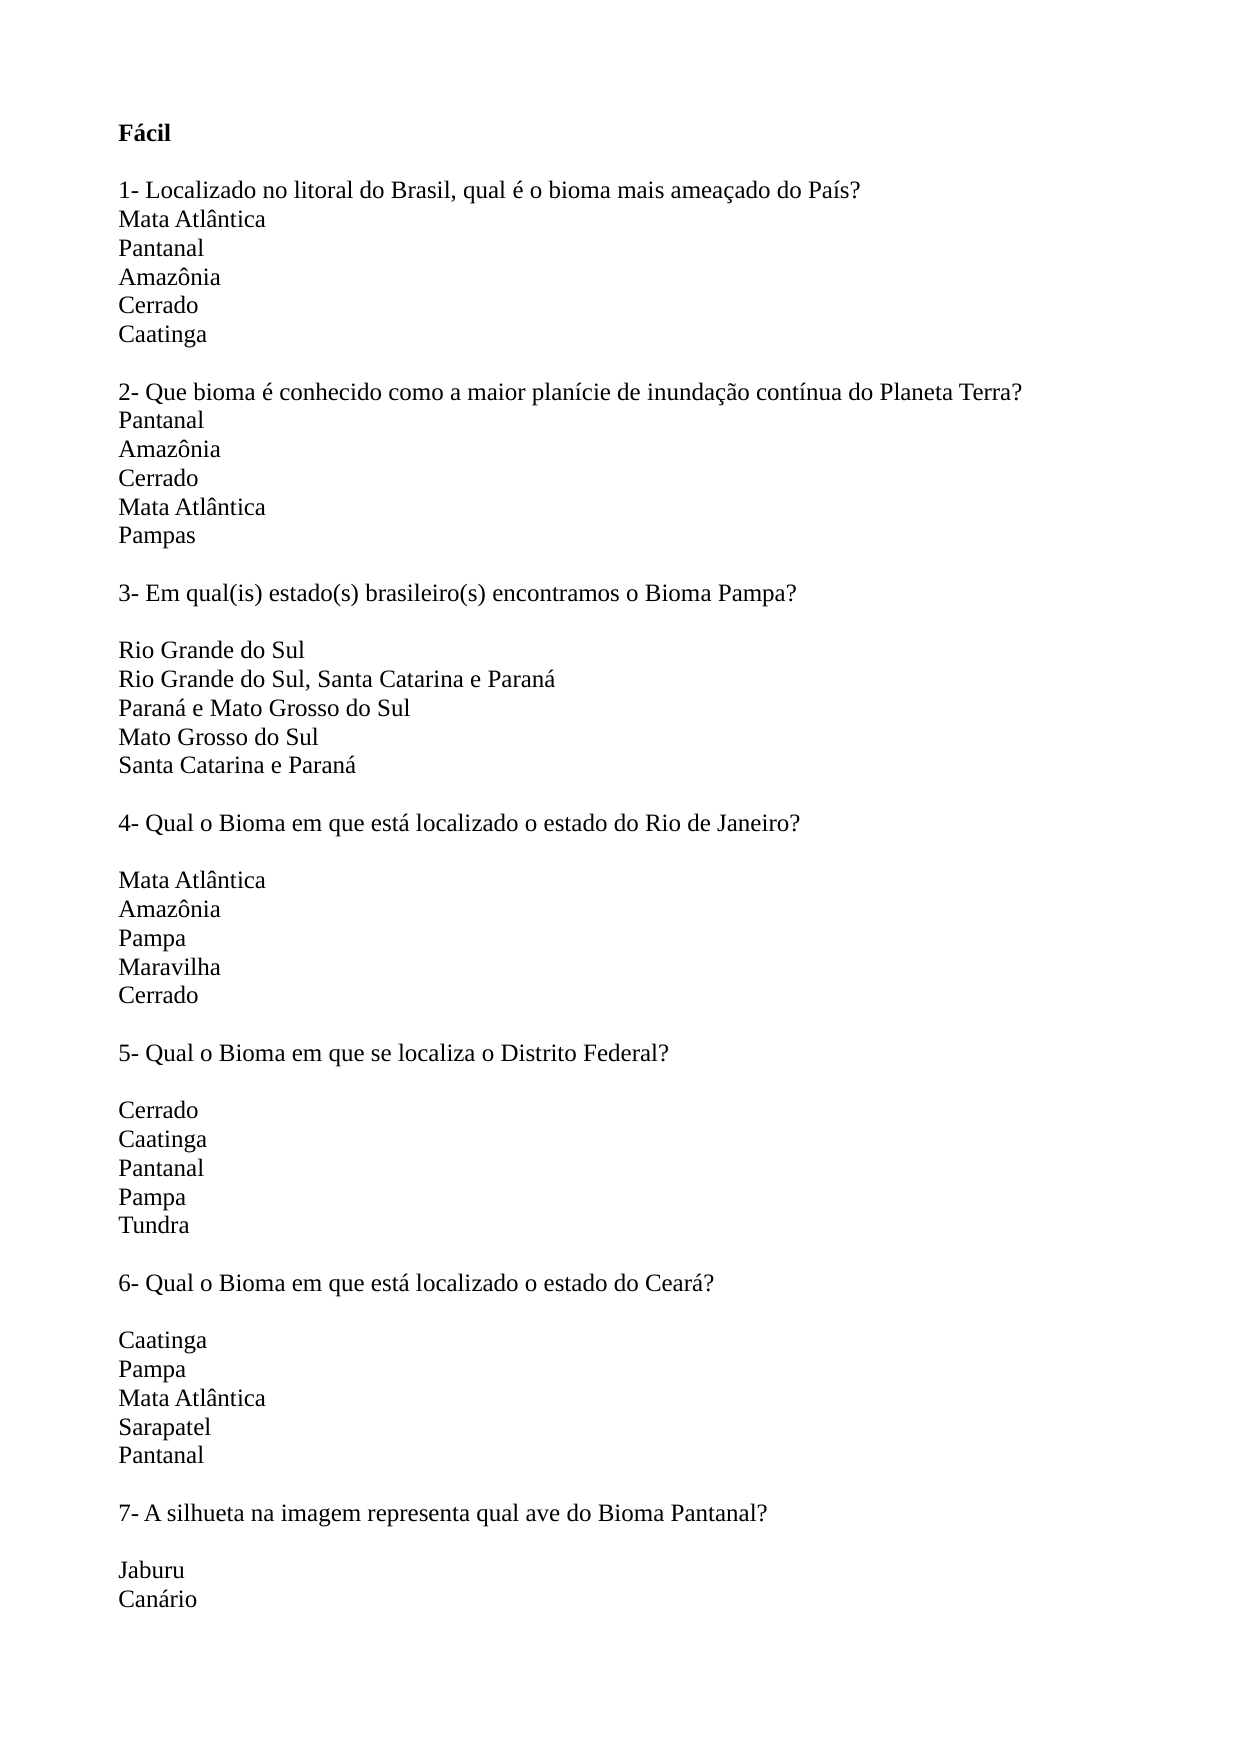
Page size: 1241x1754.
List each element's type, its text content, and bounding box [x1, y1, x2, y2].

text Amazônia [118, 262, 1122, 291]
text Pampa [118, 923, 1122, 952]
text Mato Grosso do Sul [118, 722, 1122, 751]
text Rio Grande do Sul [118, 636, 1122, 664]
text Sarapatel [118, 1412, 1122, 1441]
text Caatinga [118, 1326, 1122, 1354]
text Caatinga [118, 1124, 1122, 1153]
text Pantanal [118, 1153, 1122, 1182]
text Jaburu [118, 1556, 1122, 1584]
text 3- Em qual(is) estado(s) brasileiro(s) encontramos o Bioma Pampa? [118, 578, 1122, 607]
text Mata Atlântica [118, 204, 1122, 233]
text 4- Qual o Bioma em que está localizado o estado do Rio de Janeiro? [118, 808, 1122, 837]
text Mata Atlântica [118, 1383, 1122, 1412]
text Canário [118, 1584, 1122, 1613]
text Cerrado [118, 1096, 1122, 1124]
text Amazônia [118, 434, 1122, 463]
text Pantanal [118, 406, 1122, 434]
text 2- Que bioma é conhecido como a maior planície de inundação contínua do Planeta Terra? [118, 377, 1122, 406]
text Mata Atlântica [118, 492, 1122, 521]
text 5- Qual o Bioma em que se localiza o Distrito Federal? [118, 1038, 1122, 1067]
text Mata Atlântica [118, 866, 1122, 894]
text 7- A silhueta na imagem representa qual ave do Bioma Pantanal? [118, 1498, 1122, 1527]
text Tundra [118, 1211, 1122, 1239]
text 6- Qual o Bioma em que está localizado o estado do Ceará? [118, 1268, 1122, 1297]
text Pantanal [118, 1441, 1122, 1469]
text Santa Catarina e Paraná [118, 751, 1122, 779]
text Pampa [118, 1354, 1122, 1383]
text Paraná e Mato Grosso do Sul [118, 693, 1122, 722]
text Cerrado Caatinga [118, 291, 1122, 348]
text 1- Localizado no litoral do Brasil, qual é o bioma mais ameaçado do País? [118, 176, 1122, 204]
text Cerrado [118, 463, 1122, 492]
text Pampa [118, 1182, 1122, 1211]
text Fácil [118, 118, 1122, 147]
text Cerrado [118, 981, 1122, 1009]
text Pampas [118, 521, 1122, 549]
text Pantanal [118, 233, 1122, 262]
text Rio Grande do Sul, Santa Catarina e Paraná [118, 664, 1122, 693]
text Amazônia [118, 894, 1122, 923]
text Maravilha [118, 952, 1122, 981]
